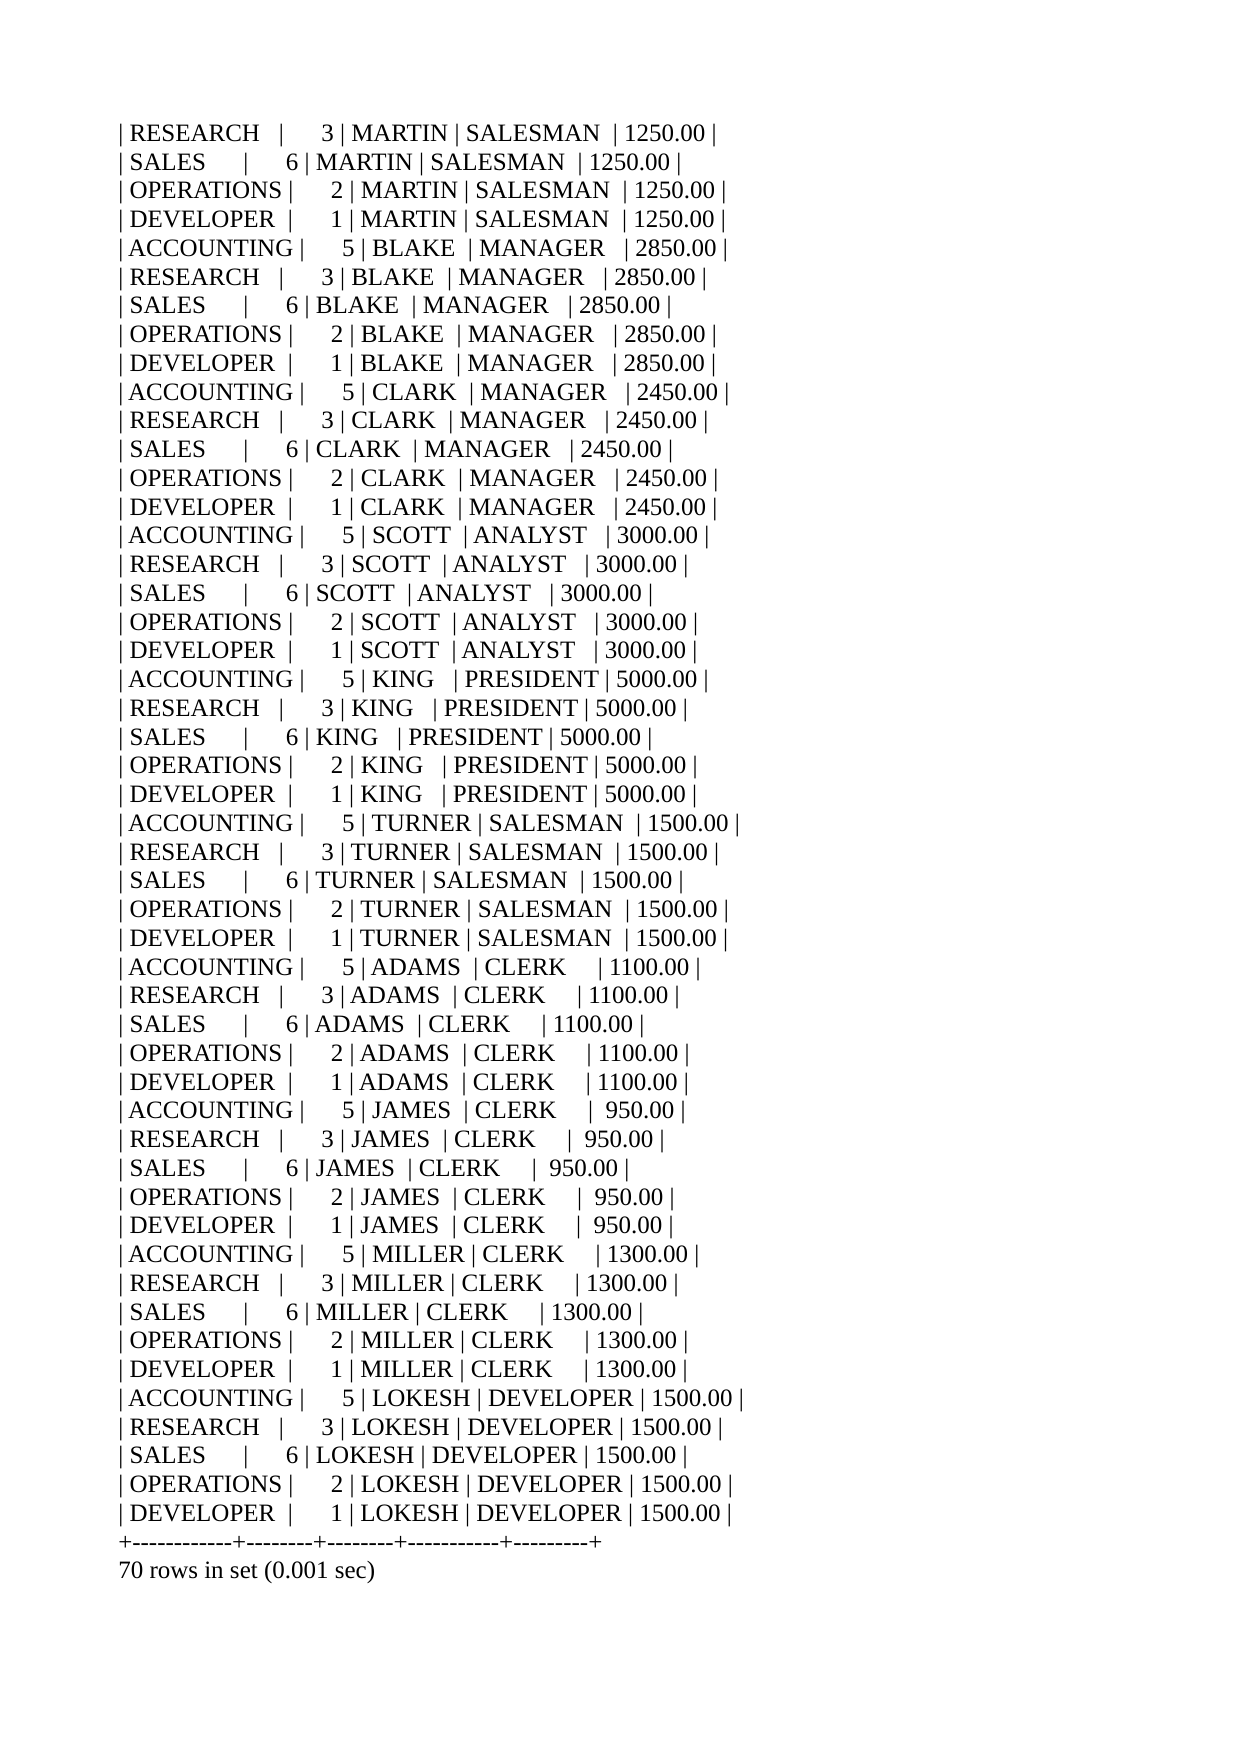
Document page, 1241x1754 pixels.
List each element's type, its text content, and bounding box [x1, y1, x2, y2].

text | ACCOUNTING | 5 | MILLER | CLERK | 1300.00 | [118, 1239, 1122, 1268]
text | OPERATIONS | 2 | MARTIN | SALESMAN | 1250.00 | [118, 176, 1122, 204]
text | ACCOUNTING | 5 | JAMES | CLERK | 950.00 | [118, 1096, 1122, 1124]
text | SALES | 6 | MARTIN | SALESMAN | 1250.00 | [118, 147, 1122, 176]
text | DEVELOPER | 1 | ADAMS | CLERK | 1100.00 | [118, 1067, 1122, 1096]
text | OPERATIONS | 2 | CLARK | MANAGER | 2450.00 | [118, 463, 1122, 492]
text | SALES | 6 | KING | PRESIDENT | 5000.00 | [118, 722, 1122, 751]
text | SALES | 6 | LOKESH | DEVELOPER | 1500.00 | [118, 1441, 1122, 1469]
text | RESEARCH | 3 | MARTIN | SALESMAN | 1250.00 | [118, 118, 1122, 147]
text | OPERATIONS | 2 | LOKESH | DEVELOPER | 1500.00 | [118, 1469, 1122, 1498]
text | RESEARCH | 3 | TURNER | SALESMAN | 1500.00 | [118, 837, 1122, 866]
text | SALES | 6 | ADAMS | CLERK | 1100.00 | [118, 1009, 1122, 1038]
text | RESEARCH | 3 | BLAKE | MANAGER | 2850.00 | [118, 262, 1122, 291]
text | DEVELOPER | 1 | JAMES | CLERK | 950.00 | [118, 1211, 1122, 1239]
text | ACCOUNTING | 5 | KING | PRESIDENT | 5000.00 | [118, 664, 1122, 693]
text | ACCOUNTING | 5 | LOKESH | DEVELOPER | 1500.00 | [118, 1383, 1122, 1412]
text | SALES | 6 | JAMES | CLERK | 950.00 | [118, 1153, 1122, 1182]
text | SALES | 6 | CLARK | MANAGER | 2450.00 | [118, 434, 1122, 463]
text | RESEARCH | 3 | LOKESH | DEVELOPER | 1500.00 | [118, 1412, 1122, 1441]
text | RESEARCH | 3 | MILLER | CLERK | 1300.00 | [118, 1268, 1122, 1297]
text | ACCOUNTING | 5 | TURNER | SALESMAN | 1500.00 | [118, 808, 1122, 837]
text +------------+--------+--------+-----------+---------+ [118, 1527, 1122, 1556]
text | OPERATIONS | 2 | KING | PRESIDENT | 5000.00 | [118, 751, 1122, 779]
text | OPERATIONS | 2 | JAMES | CLERK | 950.00 | [118, 1182, 1122, 1211]
text | DEVELOPER | 1 | KING | PRESIDENT | 5000.00 | [118, 779, 1122, 808]
text | SALES | 6 | BLAKE | MANAGER | 2850.00 | [118, 291, 1122, 319]
text | DEVELOPER | 1 | TURNER | SALESMAN | 1500.00 | [118, 923, 1122, 952]
text | ACCOUNTING | 5 | SCOTT | ANALYST | 3000.00 | [118, 521, 1122, 549]
text | RESEARCH | 3 | CLARK | MANAGER | 2450.00 | [118, 406, 1122, 434]
text | SALES | 6 | TURNER | SALESMAN | 1500.00 | [118, 866, 1122, 894]
text | OPERATIONS | 2 | SCOTT | ANALYST | 3000.00 | [118, 607, 1122, 636]
text | OPERATIONS | 2 | ADAMS | CLERK | 1100.00 | [118, 1038, 1122, 1067]
text | DEVELOPER | 1 | BLAKE | MANAGER | 2850.00 | [118, 348, 1122, 377]
text | DEVELOPER | 1 | MARTIN | SALESMAN | 1250.00 | [118, 204, 1122, 233]
text | OPERATIONS | 2 | BLAKE | MANAGER | 2850.00 | [118, 319, 1122, 348]
text | RESEARCH | 3 | KING | PRESIDENT | 5000.00 | [118, 693, 1122, 722]
text | ACCOUNTING | 5 | ADAMS | CLERK | 1100.00 | [118, 952, 1122, 981]
text | DEVELOPER | 1 | CLARK | MANAGER | 2450.00 | [118, 492, 1122, 521]
text | ACCOUNTING | 5 | CLARK | MANAGER | 2450.00 | [118, 377, 1122, 406]
text | DEVELOPER | 1 | LOKESH | DEVELOPER | 1500.00 | [118, 1498, 1122, 1527]
text | ACCOUNTING | 5 | BLAKE | MANAGER | 2850.00 | [118, 233, 1122, 262]
text | RESEARCH | 3 | ADAMS | CLERK | 1100.00 | [118, 981, 1122, 1009]
text 70 rows in set (0.001 sec) [118, 1556, 1122, 1584]
text | SALES | 6 | MILLER | CLERK | 1300.00 | [118, 1297, 1122, 1326]
text | DEVELOPER | 1 | MILLER | CLERK | 1300.00 | [118, 1354, 1122, 1383]
text | RESEARCH | 3 | JAMES | CLERK | 950.00 | [118, 1124, 1122, 1153]
text | OPERATIONS | 2 | MILLER | CLERK | 1300.00 | [118, 1326, 1122, 1354]
text | RESEARCH | 3 | SCOTT | ANALYST | 3000.00 | [118, 549, 1122, 578]
text | SALES | 6 | SCOTT | ANALYST | 3000.00 | [118, 578, 1122, 607]
text | OPERATIONS | 2 | TURNER | SALESMAN | 1500.00 | [118, 894, 1122, 923]
text | DEVELOPER | 1 | SCOTT | ANALYST | 3000.00 | [118, 636, 1122, 664]
